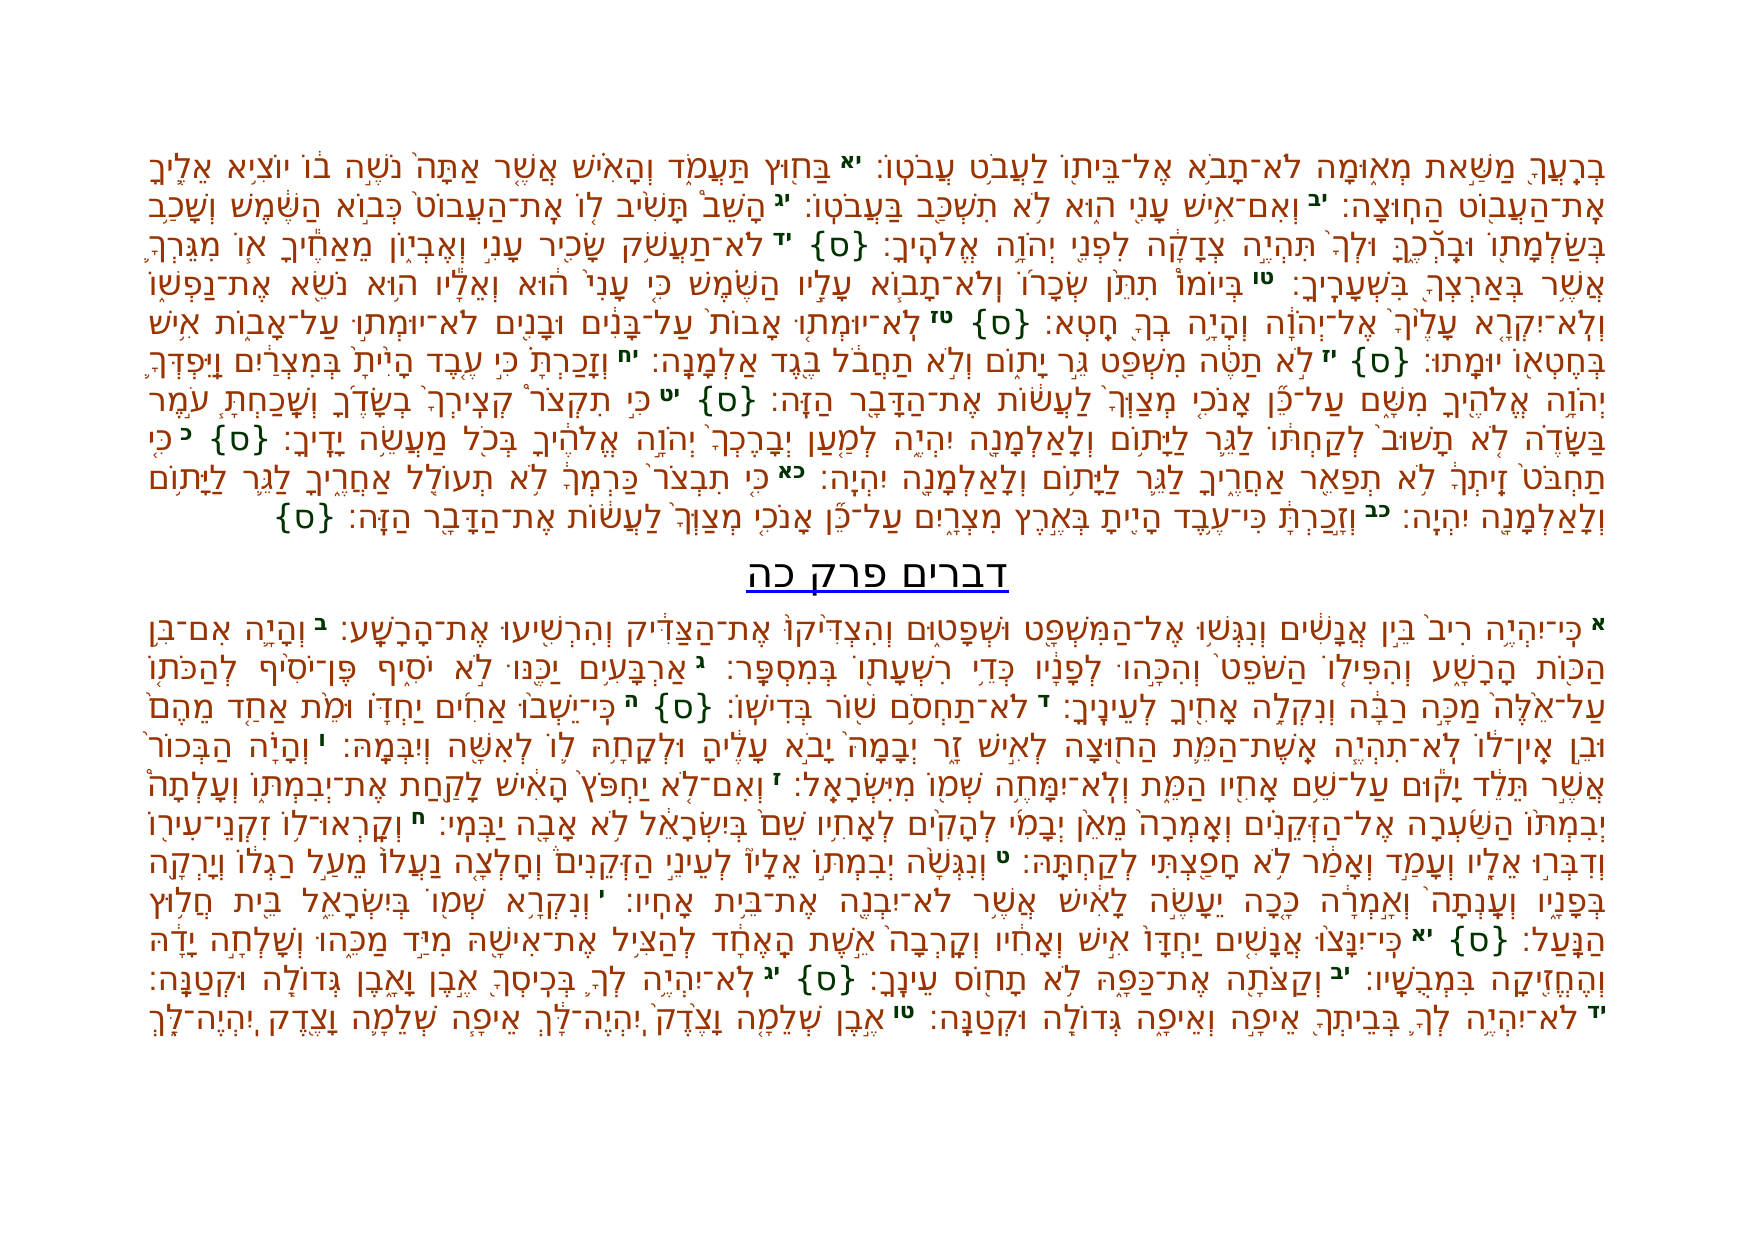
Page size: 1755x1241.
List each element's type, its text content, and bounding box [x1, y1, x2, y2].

text א כִּֽי־יִהְיֶ֥ה רִיב֙ בֵּ֣ין אֲנָשִׁ֔ים וְנִגְּשׁ֥וּ אֶל־הַמִּשְׁפָּ֖ט וּשְׁפָט֑וּם וְהִצְדִּ֙יקוּ֙ אֶת־הַצַּדִּ֔יק וְהִרְשִׁ֖יעוּ אֶת־הָרָשָֽׁע׃ ב וְהָיָ֛ה אִם־בִּ֥ן הַכּ֖וֹת הָרָשָׁ֑ע וְהִפִּיל֤וֹ הַשֹּׁפֵט֙ וְהִכָּ֣הוּ לְפָנָ֔יו כְּדֵ֥י רִשְׁעָת֖וֹ בְּמִסְפָּֽר׃ ג אַרְבָּעִ֥ים יַכֶּ֖נּוּ לֹ֣א יֹסִ֑יף פֶּן־יֹסִ֨יף לְהַכֹּת֤וֹ עַל־אֵ֙לֶּה֙ מַכָּ֣ה רַבָּ֔ה וְנִקְלָ֥ה אָחִ֖יךָ לְעֵינֶֽיךָ׃ ד לֹא־תַחְסֹ֥ם שׁ֖וֹר בְּדִישֽׁוֹ׃ {ס} ה כִּֽי־יֵשְׁב֨וּ אַחִ֜ים יַחְדָּ֗ו וּמֵ֨ת אַחַ֤ד מֵהֶם֙ וּבֵ֣ן אֵֽין־ל֔וֹ לֹֽא־תִהְיֶ֧ה אֵֽשֶׁת־הַמֵּ֛ת הַח֖וּצָה לְאִ֣ישׁ זָ֑ר יְבָמָהּ֙ יָבֹ֣א עָלֶ֔יהָ וּלְקָחָ֥הּ ל֛וֹ לְאִשָּׁ֖ה וְיִבְּמָֽהּ׃ ו וְהָיָ֗ה הַבְּכוֹר֙ אֲשֶׁ֣ר תֵּלֵ֔ד יָק֕וּם עַל־שֵׁ֥ם אָחִ֖יו הַמֵּ֑ת וְלֹֽא־יִמָּחֶ֥ה שְׁמ֖וֹ מִיִּשְׂרָאֵֽל׃ ז וְאִם־לֹ֤א יַחְפֹּץ֙ הָאִ֔ישׁ לָקַ֖חַת אֶת־יְבִמְתּ֑וֹ וְעָלְתָה֩ יְבִמְתּ֨וֹ הַשַּׁ֜עְרָה אֶל־הַזְּקֵנִ֗ים וְאָֽמְרָה֙ מֵאֵ֨ן יְבָמִ֜י לְהָקִ֨ים לְאָחִ֥יו שֵׁם֙ בְּיִשְׂרָאֵ֔ל לֹ֥א אָבָ֖ה יַבְּמִֽי׃ ח וְקָֽרְאוּ־ל֥וֹ זִקְנֵי־עִיר֖וֹ וְדִבְּר֣וּ אֵלָ֑יו וְעָמַ֣ד וְאָמַ֔ר לֹ֥א חָפַ֖צְתִּי לְקַחְתָּֽהּ׃ ט וְנִגְּשָׁ֨ה יְבִמְתּ֣וֹ אֵלָיו֮ לְעֵינֵ֣י הַזְּקֵנִים֒ וְחָלְצָ֤ה נַעֲלוֹ֙ מֵעַ֣ל רַגְל֔וֹ וְיָרְקָ֖ה בְּפָנָ֑יו וְעָֽנְתָה֙ וְאָ֣מְרָ֔ה כָּ֚כָה יֵעָשֶׂ֣ה לָאִ֔ישׁ אֲשֶׁ֥ר לֹא־יִבְנֶ֖ה אֶת־בֵּ֥ית אָחִֽיו׃ י וְנִקְרָ֥א שְׁמ֖וֹ בְּיִשְׂרָאֵ֑ל בֵּ֖ית חֲל֥וּץ הַנָּֽעַל׃ {ס} יא כִּֽי־יִנָּצ֨וּ אֲנָשִׁ֤ים יַחְדָּו֙ אִ֣ישׁ וְאָחִ֔יו וְקָֽרְבָה֙ אֵ֣שֶׁת הָֽאֶחָ֔ד לְהַצִּ֥יל אֶת־אִישָׁ֖הּ מִיַּ֣ד מַכֵּ֑הוּ וְשָׁלְחָ֣ה יָדָ֔הּ וְהֶחֱזִ֖יקָה בִּמְבֻשָֽׁיו׃ יב וְקַצֹּתָ֖ה אֶת־כַּפָּ֑הּ לֹ֥א תָח֖וֹס עֵינֶֽךָ׃ {ס} יג לֹֽא־יִהְיֶ֥ה לְךָ֛ בְּכִֽיסְךָ֖ אֶ֣בֶן וָאָ֑בֶן גְּדוֹלָ֖ה וּקְטַנָּֽה׃ יד לֹא־יִהְיֶ֥ה לְךָ֛ בְּבֵיתְךָ֖ אֵיפָ֣ה וְאֵיפָ֑ה גְּדוֹלָ֖ה וּקְטַנָּֽה׃ טו אֶ֣בֶן שְׁלֵמָ֤ה וָצֶ֙דֶק֙ יִֽהְיֶה־לָּ֔ךְ אֵיפָ֧ה שְׁלֵמָ֛ה וָצֶ֖דֶק יִֽהְיֶה־לָּ֑ךְ [148, 610, 1606, 1037]
text בְרֵֽעֲךָ֖ מַשַּׁ֣את מְא֑וּמָה לֹא־תָבֹ֥א אֶל־בֵּית֖וֹ לַעֲבֹ֥ט עֲבֹטֽוֹ׃ יא בַּח֖וּץ תַּעֲמֹ֑ד וְהָאִ֗ישׁ אֲשֶׁ֤ר אַתָּה֙ נֹשֶׁ֣ה ב֔וֹ יוֹצִ֥יא אֵלֶ֛יךָ אֶֽת־הַעֲב֖וֹט הַחֽוּצָה׃ יב וְאִם־אִ֥ישׁ עָנִ֖י ה֑וּא לֹ֥א תִשְׁכַּ֖ב בַּעֲבֹטֽוֹ׃ יג הָשֵׁב֩ תָּשִׁ֨יב ל֤וֹ אֶֽת־הַעֲבוֹט֙ כְּב֣וֹא הַשֶּׁ֔מֶשׁ וְשָׁכַ֥ב בְּשַׂלְמָת֖וֹ וּבֵֽרְﬞכֶ֑ךָּ וּלְךָ֙ תִּהְיֶ֣ה צְדָקָ֔ה לִפְנֵ֖י יְהֹוָ֥ה אֱלֹהֶֽיךָ׃ {ס} יד לֹא־תַעֲשֹׁ֥ק שָׂכִ֖יר עָנִ֣י וְאֶבְי֑וֹן מֵאַחֶ֕יךָ א֧וֹ מִגֵּרְךָ֛ אֲשֶׁ֥ר בְּאַרְצְךָ֖ בִּשְׁעָרֶֽיךָ׃ טו בְּיוֹמוֹ֩ תִתֵּ֨ן שְׂכָר֜וֹ וְֽלֹא־תָב֧וֹא עָלָ֣יו הַשֶּׁ֗מֶשׁ כִּ֤י עָנִי֙ ה֔וּא וְאֵלָ֕יו ה֥וּא נֹשֵׂ֖א אֶת־נַפְשׁ֑וֹ וְלֹֽא־יִקְרָ֤א עָלֶ֙יךָ֙ אֶל־יְהֹוָ֔ה וְהָיָ֥ה בְךָ֖ חֵֽטְא׃ {ס} טז לֹֽא־יוּמְת֤וּ אָבוֹת֙ עַל־בָּנִ֔ים וּבָנִ֖ים לֹא־יוּמְת֣וּ עַל־אָב֑וֹת אִ֥ישׁ בְּחֶטְא֖וֹ יוּמָֽתוּ׃ {ס} יז לֹ֣א תַטֶּ֔ה מִשְׁפַּ֖ט גֵּ֣ר יָת֑וֹם וְלֹ֣א תַחֲבֹ֔ל בֶּ֖גֶד אַלְמָנָֽה׃ יח וְזָכַרְתָּ֗ כִּ֣י עֶ֤בֶד הָיִ֙יתָ֙ בְּמִצְרַ֔יִם וַֽיִּפְדְּךָ֛ יְהֹוָ֥ה אֱלֹהֶ֖יךָ מִשָּׁ֑ם עַל־כֵּ֞ן אָנֹכִ֤י מְצַוְּךָ֙ לַעֲשׂ֔וֹת אֶת־הַדָּבָ֖ר הַזֶּֽה׃ {ס} יט כִּ֣י תִקְצֹר֩ קְצִֽירְךָ֨ בְשָׂדֶ֜ךָ וְשָֽׁכַחְתָּ֧ עֹ֣מֶר בַּשָּׂדֶ֗ה לֹ֤א תָשׁוּב֙ לְקַחְתּ֔וֹ לַגֵּ֛ר לַיָּת֥וֹם וְלָאַלְמָנָ֖ה יִהְיֶ֑ה לְמַ֤עַן יְבָרֶכְךָ֙ יְהֹוָ֣ה אֱלֹהֶ֔יךָ בְּכֹ֖ל מַעֲשֵׂ֥ה יָדֶֽיךָ׃ {ס} כ כִּ֤י תַחְבֹּט֙ זֵֽיתְךָ֔ לֹ֥א תְפַאֵ֖ר אַחֲרֶ֑יךָ לַגֵּ֛ר לַיָּת֥וֹם וְלָאַלְמָנָ֖ה יִהְיֶֽה׃ כא כִּ֤י תִבְצֹר֙ כַּרְמְךָ֔ לֹ֥א תְעוֹלֵ֖ל אַחֲרֶ֑יךָ לַגֵּ֛ר לַיָּת֥וֹם וְלָאַלְמָנָ֖ה יִהְיֶֽה׃ כב וְזָ֣כַרְתָּ֔ כִּי־עֶ֥בֶד הָיִ֖יתָ בְּאֶ֣רֶץ מִצְרָ֑יִם עַל־כֵּ֞ן אָנֹכִ֤י מְצַוְּךָ֙ לַעֲשׂ֔וֹת אֶת־הַדָּבָ֖ר הַזֶּֽה׃ {ס} [148, 148, 1606, 536]
text דברים פרק כה [148, 549, 1606, 597]
